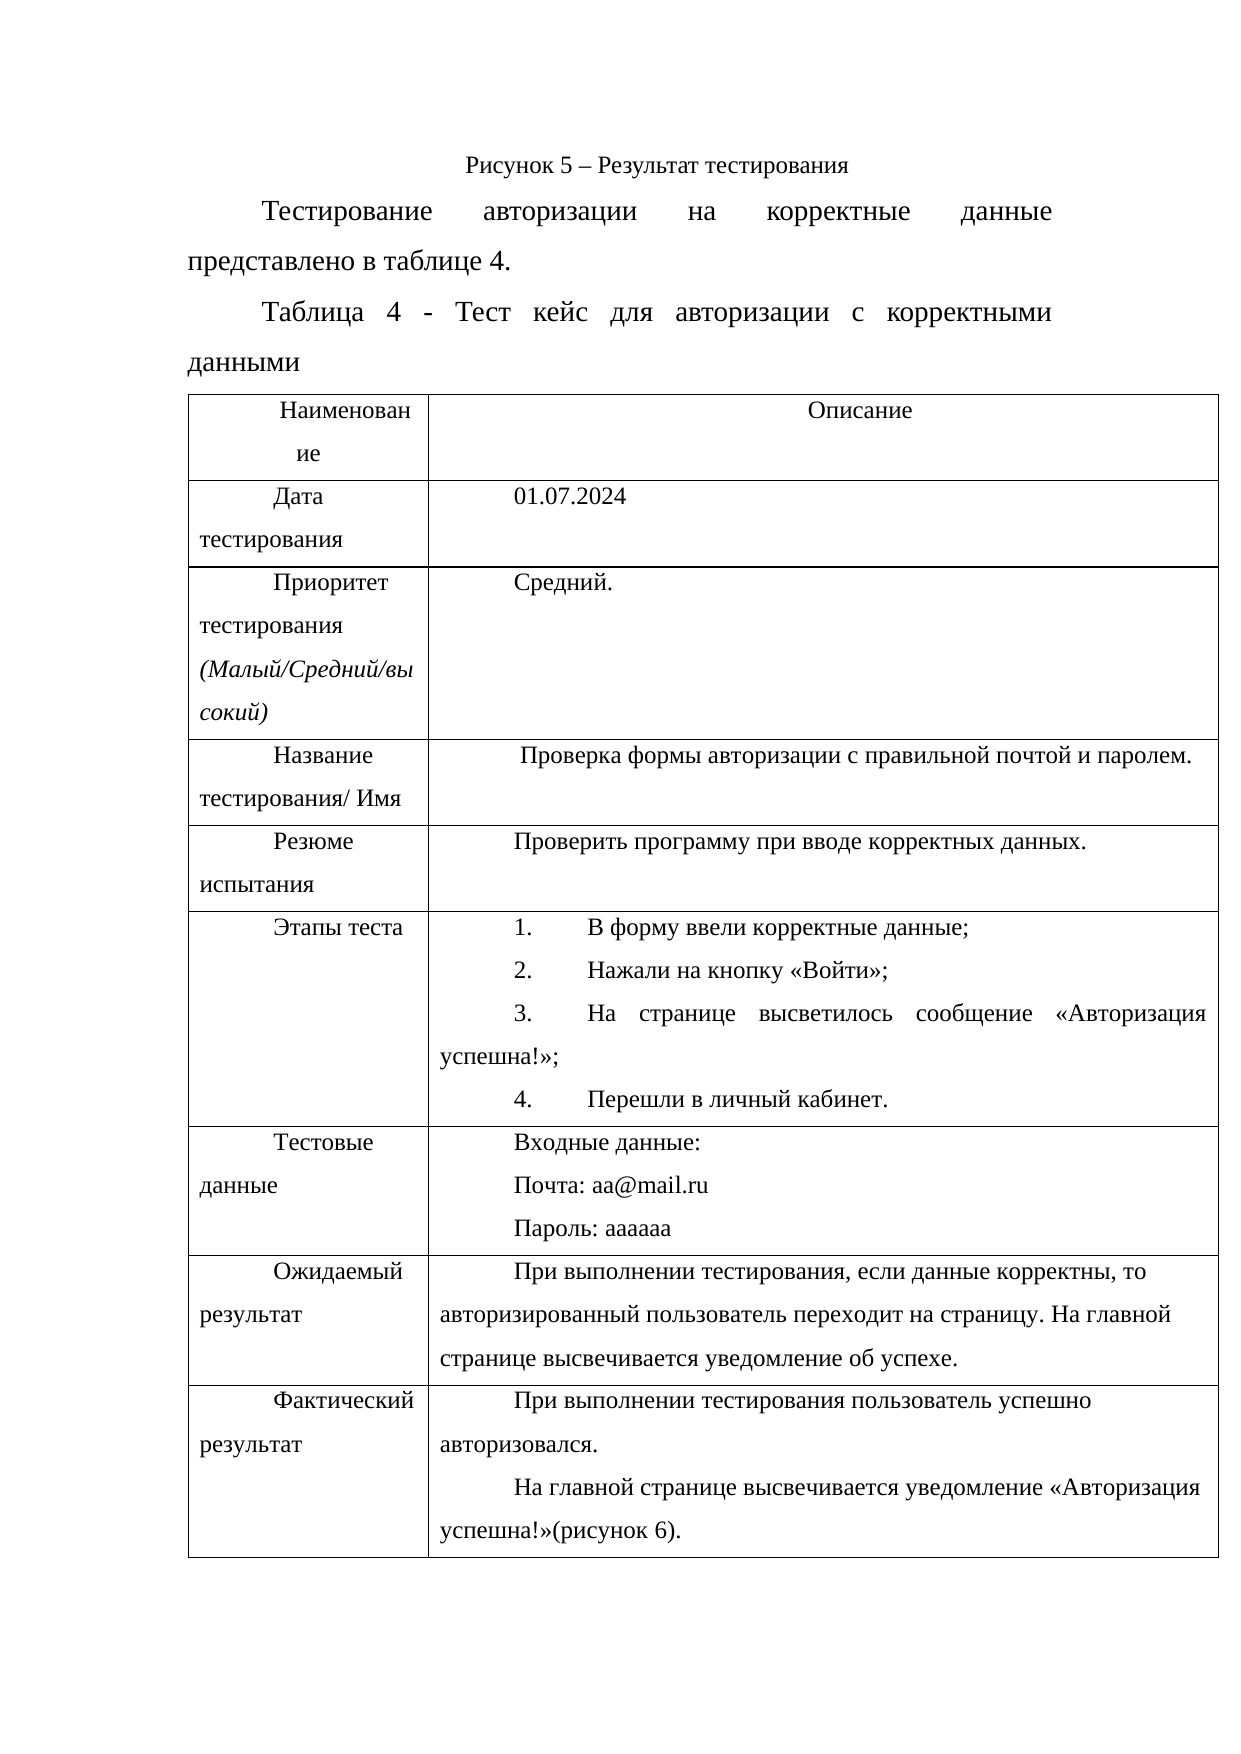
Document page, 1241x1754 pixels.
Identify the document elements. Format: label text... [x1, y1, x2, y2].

text Рисунок 5 – Результат тестирования [187, 150, 1053, 179]
table_cell При выполнении тестирования, если данные корректны, то авторизированный пользователь переходит на страницу. На главной странице высвечивается уведомление об успехе. [429, 1256, 1218, 1384]
table_cell Проверка формы авторизации с правильной почтой и паролем. [429, 740, 1218, 825]
text Тестирование авторизации на корректные данные представлено в таблице 4. [187, 193, 1053, 277]
table_header Описание [429, 395, 1218, 480]
table_cell Этапы теста [189, 912, 428, 1126]
table_cell Приоритет тестирования (Малый/Средний/высокий) [189, 568, 428, 739]
table_cell 01.07.2024 [429, 481, 1218, 566]
table_cell Тестовые данные [189, 1127, 428, 1255]
table_cell Название тестирования/ Имя [189, 740, 428, 825]
text Таблица 4 - Тест кейс для авторизации с корректными данными [187, 294, 1053, 378]
table_cell Ожидаемый результат [189, 1256, 428, 1384]
table_cell Проверить программу при вводе корректных данных. [429, 826, 1218, 911]
table_header Наименование [189, 395, 428, 480]
table_cell Входные данные: Почта: aa@mail.ru Пароль: aaaaaa [429, 1127, 1218, 1255]
table_cell При выполнении тестирования пользователь успешно авторизовался. На главной странице высвечивается уведомление «Авторизация успешна!»(рисунок 6). [429, 1386, 1218, 1557]
table_cell Фактический результат [189, 1386, 428, 1557]
table_cell Средний. [429, 568, 1218, 739]
table_cell Резюме испытания [189, 826, 428, 911]
table_cell Дата тестирования [189, 481, 428, 566]
table_cell В форму ввели корректные данные; Нажали на кнопку «Войти»; На странице высветилось сообщение «Авторизация успешна!»; Перешли в личный кабинет. [429, 912, 1218, 1126]
